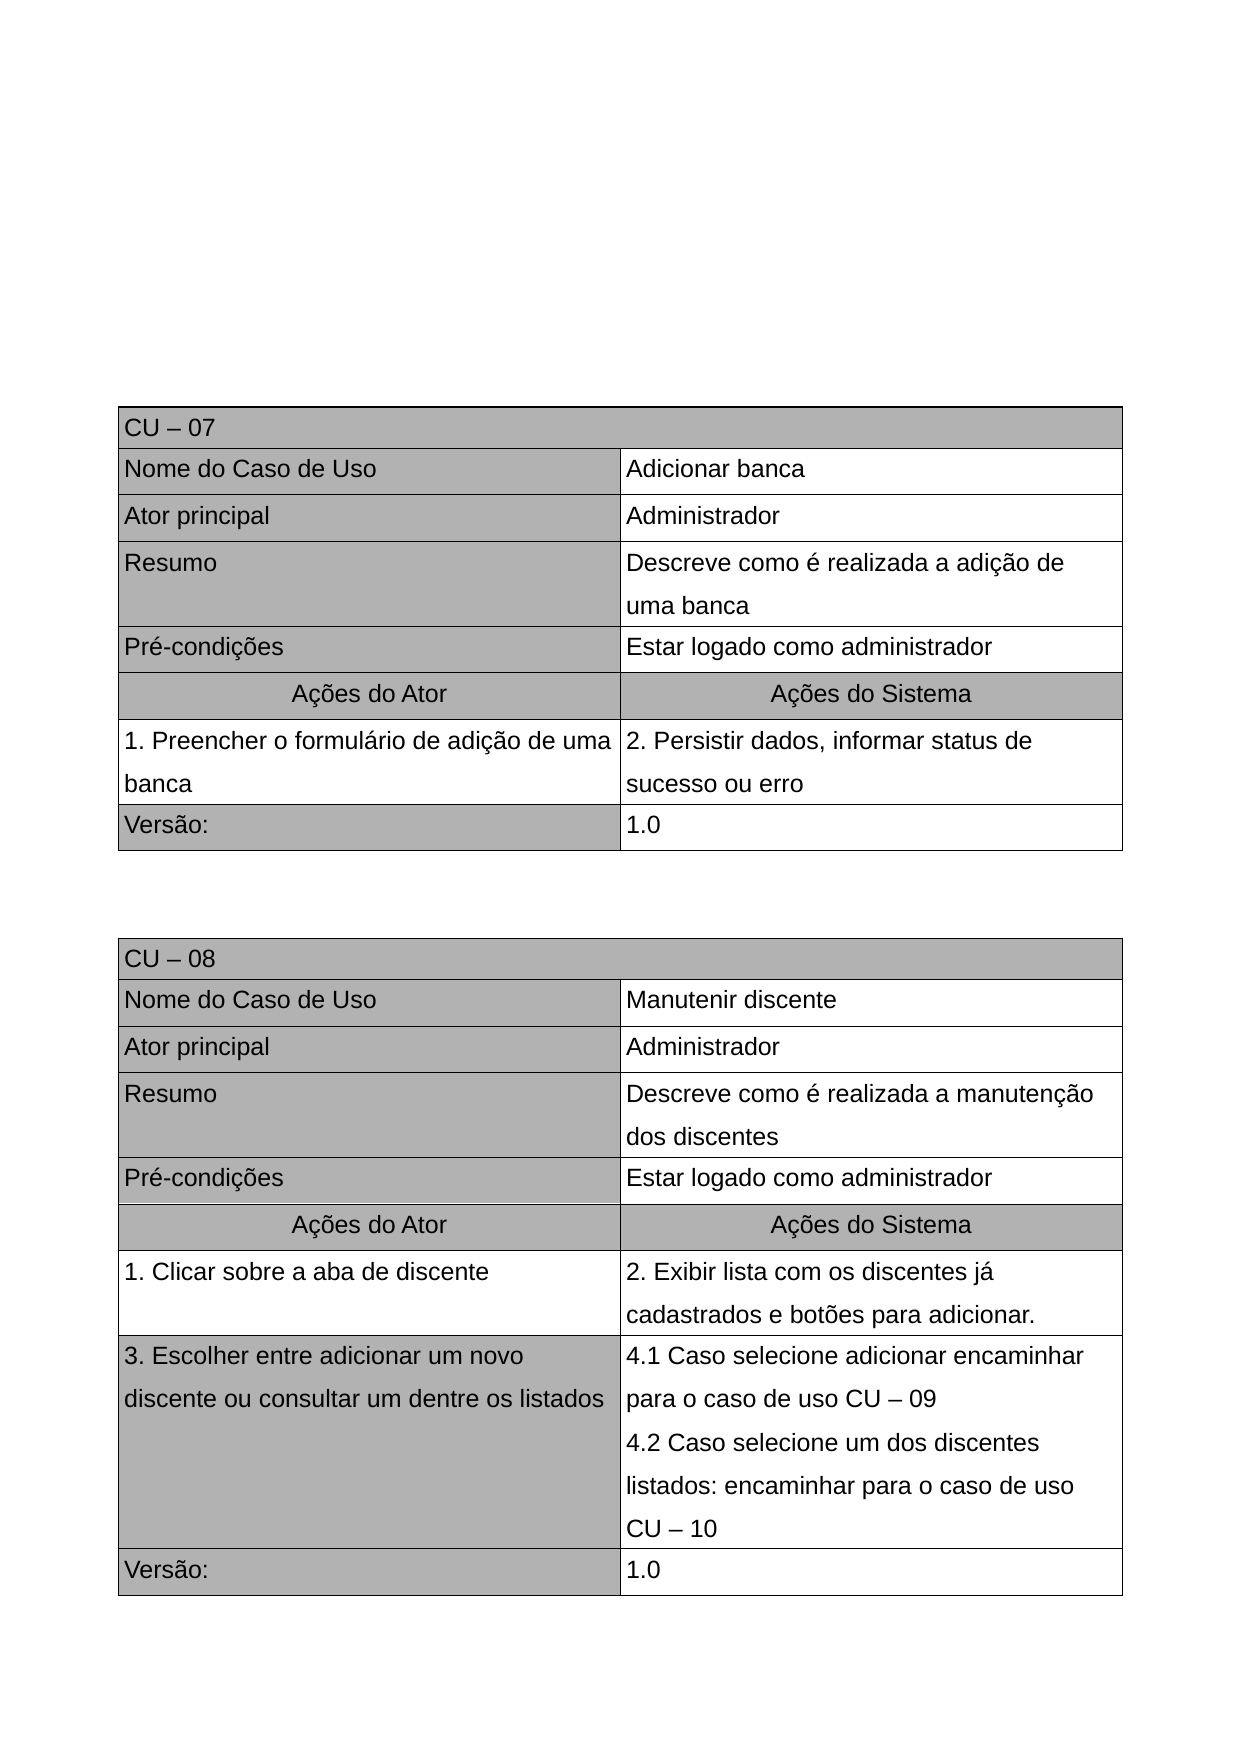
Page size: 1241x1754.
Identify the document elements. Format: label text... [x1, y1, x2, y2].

table_cell Descreve como é realizada a adição de uma banca [621, 542, 1122, 626]
table_header CU – 07 [119, 408, 1122, 448]
table_cell Adicionar banca [621, 449, 1122, 494]
table_cell Estar logado como administrador [621, 627, 1122, 672]
table_cell Ações do Ator [119, 673, 620, 719]
table_cell 4.1 Caso selecione adicionar encaminhar para o caso de uso CU – 09 4.2 Caso selecione um dos discentes listados: encaminhar para o caso de uso CU – 10 [621, 1336, 1122, 1548]
table_cell Administrador [621, 495, 1122, 541]
table_cell 2. Exibir lista com os discentes já cadastrados e botões para adicionar. [621, 1251, 1122, 1334]
table_cell Nome do Caso de Uso [119, 980, 620, 1026]
table_cell Pré-condições [119, 627, 620, 672]
table_cell Estar logado como administrador [621, 1158, 1122, 1203]
table_header CU – 08 [119, 939, 1122, 979]
table_cell Ações do Sistema [621, 673, 1122, 719]
table_cell Ações do Ator [119, 1205, 620, 1250]
table_cell 1. Clicar sobre a aba de discente [119, 1251, 620, 1334]
table_cell Ator principal [119, 495, 620, 541]
table_cell Resumo [119, 1073, 620, 1157]
table_cell Manutenir discente [621, 980, 1122, 1026]
table_cell 1.0 [621, 1549, 1122, 1595]
table_cell 3. Escolher entre adicionar um novo discente ou consultar um dentre os listados [119, 1336, 620, 1548]
table_cell 2. Persistir dados, informar status de sucesso ou erro [621, 720, 1122, 803]
table_cell Pré-condições [119, 1158, 620, 1203]
table_cell 1.0 [621, 805, 1122, 850]
table_cell Administrador [621, 1027, 1122, 1072]
table_cell Resumo [119, 542, 620, 626]
table_cell Ator principal [119, 1027, 620, 1072]
table_cell Versão: [119, 805, 620, 850]
table_cell Nome do Caso de Uso [119, 449, 620, 494]
table_cell Ações do Sistema [621, 1205, 1122, 1250]
table_cell Versão: [119, 1549, 620, 1595]
table_cell Descreve como é realizada a manutenção dos discentes [621, 1073, 1122, 1157]
table_cell 1. Preencher o formulário de adição de uma banca [119, 720, 620, 803]
